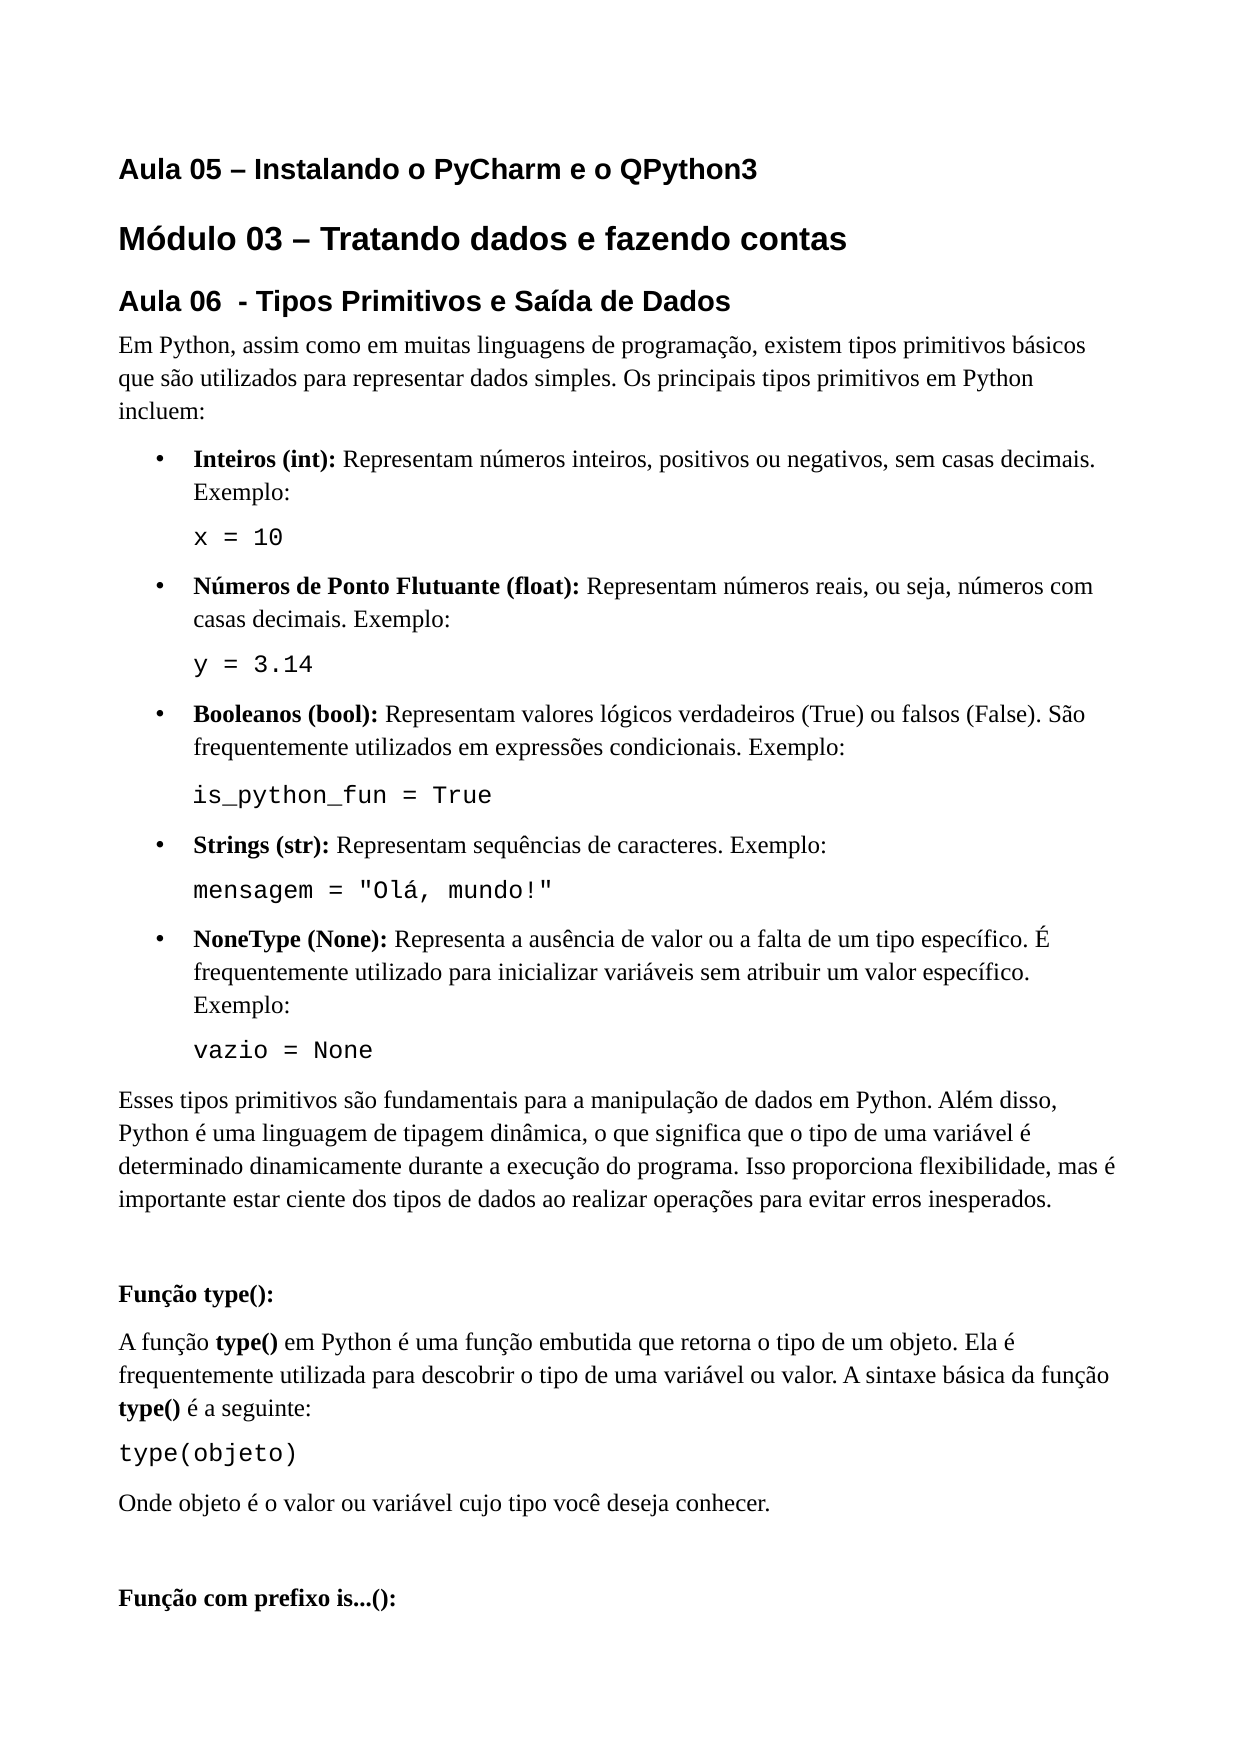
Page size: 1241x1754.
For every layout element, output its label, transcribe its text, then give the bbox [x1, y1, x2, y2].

subtitle Módulo 03 – Tratando dados e fazendo contas [118, 218, 1122, 257]
list Números de Ponto Flutuante (float): Representam números reais, ou seja, números com casas decimais. Exemplo: [156, 571, 1122, 633]
list NoneType (None): Representa a ausência de valor ou a falta de um tipo específico. É frequentemente utilizado para inicializar variáveis sem atribuir um valor específico. Exemplo: [156, 924, 1122, 1019]
list y = 3.14 [156, 652, 1122, 680]
subtitle Aula 06 - Tipos Primitivos e Saída de Dados [118, 284, 1122, 318]
text Em Python, assim como em muitas linguagens de programação, existem tipos primitivos básicos que são utilizados para representar dados simples. Os principais tipos primitivos em Python incluem: [118, 330, 1122, 425]
text A função type() em Python é uma função embutida que retorna o tipo de um objeto. Ela é frequentemente utilizada para descobrir o tipo de uma variável ou valor. A sintaxe básica da função type() é a seguinte: [118, 1327, 1122, 1422]
subtitle Aula 05 – Instalando o PyCharm e o QPython3 [118, 118, 1122, 185]
list vazio = None [156, 1038, 1122, 1066]
list Inteiros (int): Representam números inteiros, positivos ou negativos, sem casas decimais. Exemplo: [156, 444, 1122, 506]
list Strings (str): Representam sequências de caracteres. Exemplo: [156, 830, 1122, 858]
list x = 10 [156, 524, 1122, 553]
text Função type(): [118, 1279, 1122, 1308]
text Função com prefixo is...(): [118, 1583, 1122, 1612]
text type(objeto) [118, 1441, 1122, 1469]
list mensagem = "Olá, mundo!" [156, 877, 1122, 906]
text Esses tipos primitivos são fundamentais para a manipulação de dados em Python. Além disso, Python é uma linguagem de tipagem dinâmica, o que significa que o tipo de uma variável é determinado dinamicamente durante a execução do programa. Isso proporciona flexibilidade, mas é importante estar ciente dos tipos de dados ao realizar operações para evitar erros inesperados. [118, 1085, 1122, 1213]
text is_python_fun = True [118, 780, 1122, 811]
list Booleanos (bool): Representam valores lógicos verdadeiros (True) ou falsos (False). São frequentemente utilizados em expressões condicionais. Exemplo: [156, 699, 1122, 761]
text Onde objeto é o valor ou variável cujo tipo você deseja conhecer. [118, 1488, 1122, 1517]
